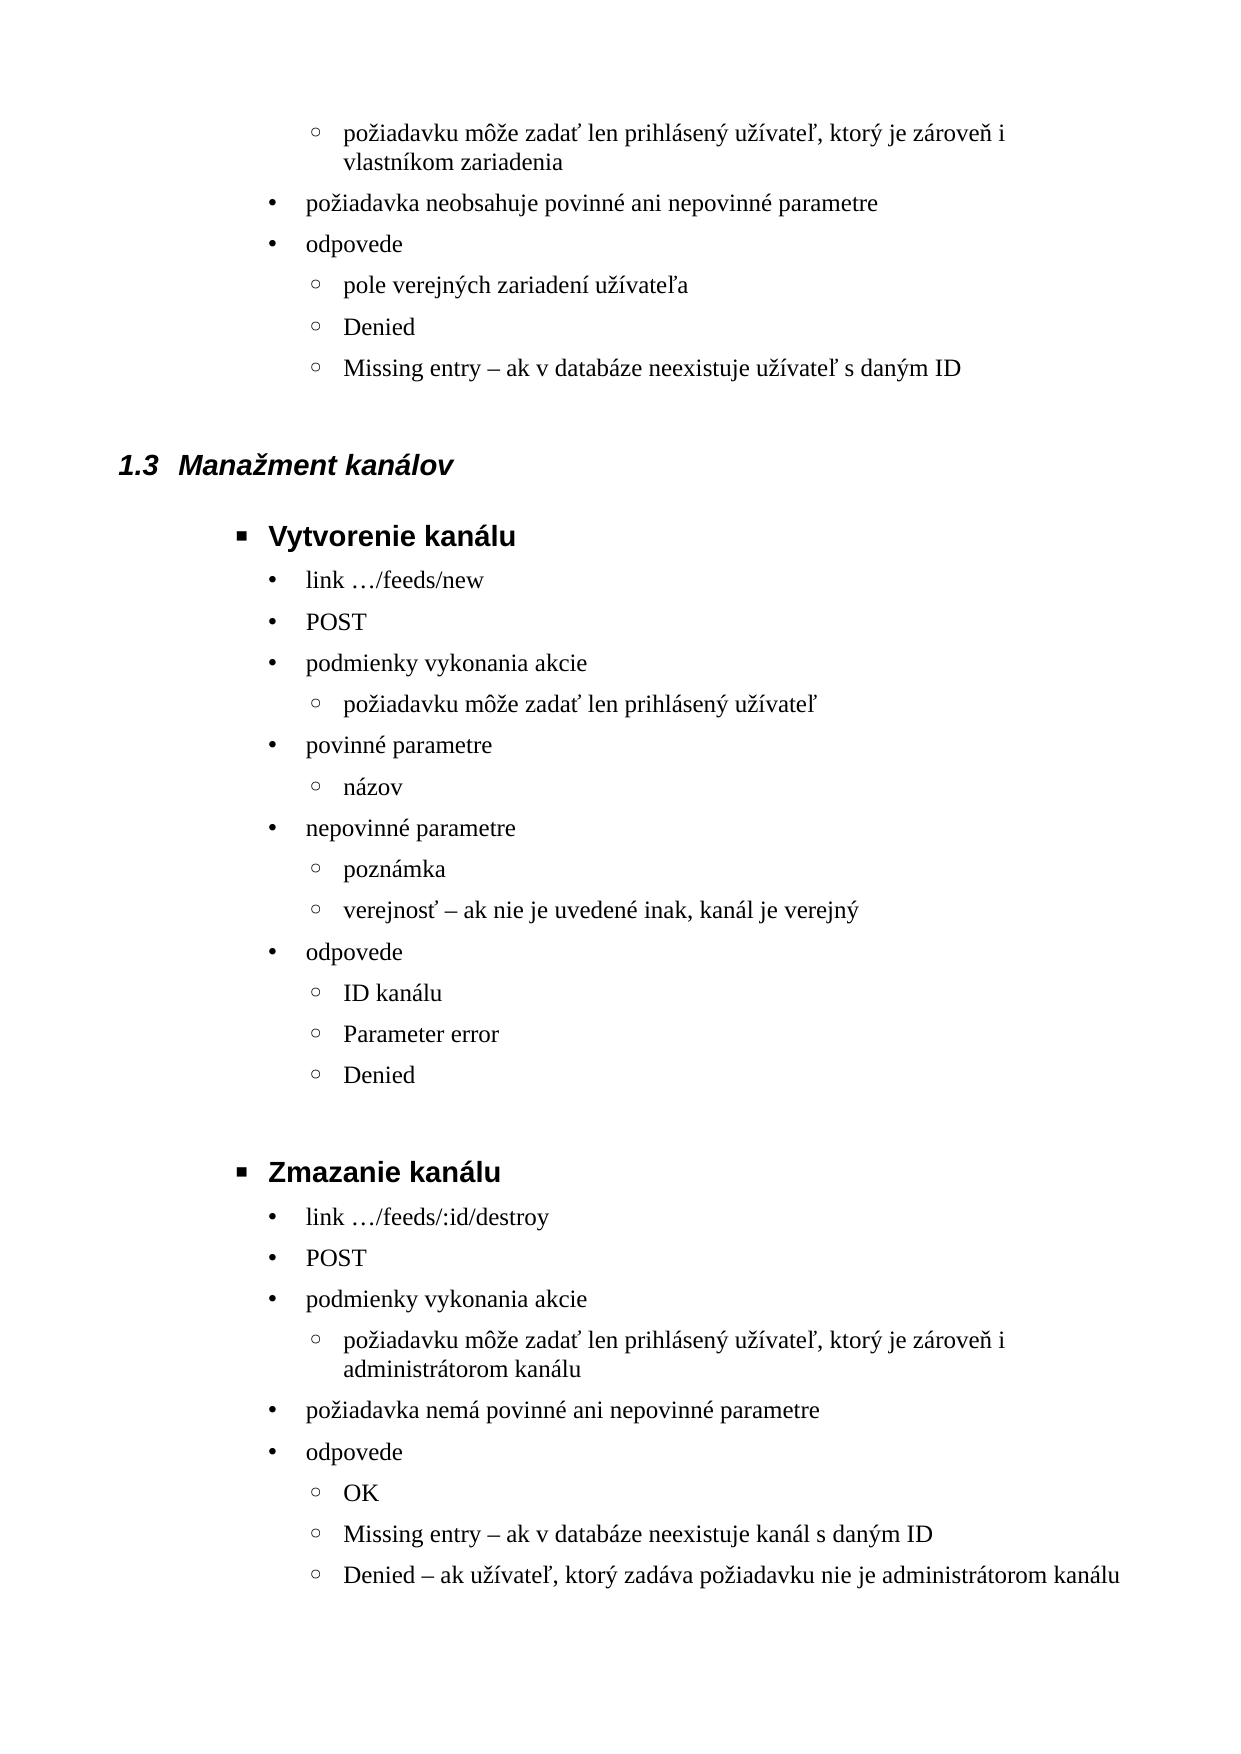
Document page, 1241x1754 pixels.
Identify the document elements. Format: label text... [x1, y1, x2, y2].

list odpovede [268, 229, 1122, 258]
list odpovede [268, 937, 1122, 965]
list nepovinné parametre [268, 813, 1122, 842]
subtitle Vytvorenie kanálu [231, 519, 1122, 553]
list Missing entry – ak v databáze neexistuje užívateľ s daným ID [306, 353, 1122, 411]
list Missing entry – ak v databáze neexistuje kanál s daným ID [306, 1519, 1122, 1548]
list požiadavka nemá povinné ani nepovinné parametre [268, 1395, 1122, 1424]
list verejnosť – ak nie je uvedené inak, kanál je verejný [306, 895, 1122, 924]
list pole verejných zariadení užívateľa [306, 271, 1122, 299]
list požiadavku môže zadať len prihlásený užívateľ [306, 689, 1122, 718]
subtitle Zmazanie kanálu [231, 1155, 1122, 1189]
list povinné parametre [268, 730, 1122, 759]
list požiadavku môže zadať len prihlásený užívateľ, ktorý je zároveň i vlastníkom zariadenia [306, 118, 1122, 176]
list ID kanálu [306, 978, 1122, 1007]
list názov [306, 772, 1122, 800]
list požiadavka neobsahuje povinné ani nepovinné parametre [268, 188, 1122, 217]
list OK [306, 1478, 1122, 1507]
subtitle Manažment kanálov [118, 448, 1122, 482]
list odpovede [268, 1437, 1122, 1465]
list požiadavku môže zadať len prihlásený užívateľ, ktorý je zároveň i administrátorom kanálu [306, 1325, 1122, 1383]
list link …/feeds/new [268, 565, 1122, 594]
list link …/feeds/:id/destroy [268, 1202, 1122, 1230]
list POST [268, 1243, 1122, 1272]
list podmienky vykonania akcie [268, 648, 1122, 677]
list Parameter error [306, 1019, 1122, 1048]
list podmienky vykonania akcie [268, 1284, 1122, 1313]
list Denied [306, 1060, 1122, 1118]
list Denied – ak užívateľ, ktorý zadáva požiadavku nie je administrátorom kanálu [306, 1560, 1122, 1618]
list POST [268, 607, 1122, 635]
list poznámka [306, 854, 1122, 883]
list Denied [306, 312, 1122, 341]
